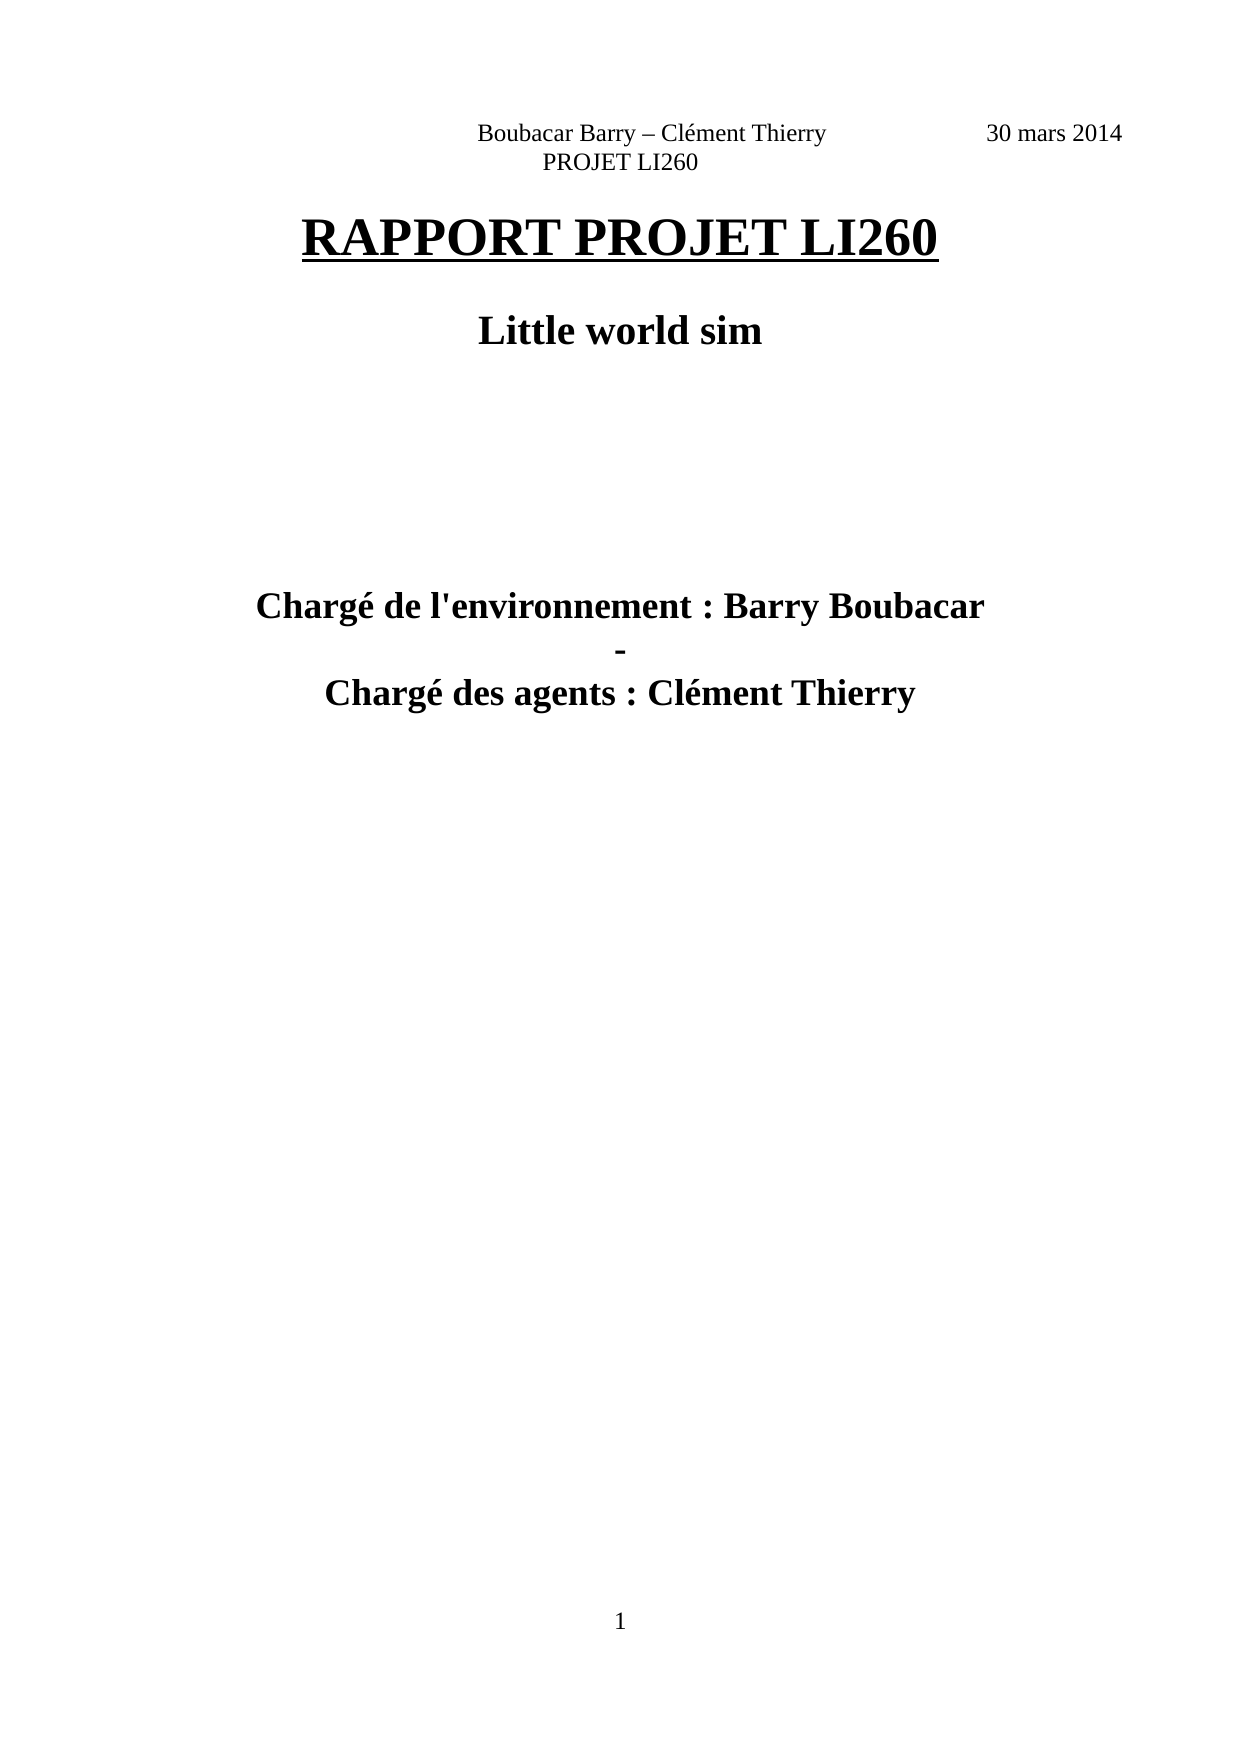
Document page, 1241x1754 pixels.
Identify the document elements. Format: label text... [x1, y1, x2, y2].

text Chargé de l'environnement : Barry Boubacar [118, 584, 1122, 627]
text Little world sim [118, 306, 1122, 354]
text RAPPORT PROJET LI260 [118, 205, 1122, 267]
text Chargé des agents : Clément Thierry [118, 670, 1122, 713]
text - [118, 627, 1122, 670]
